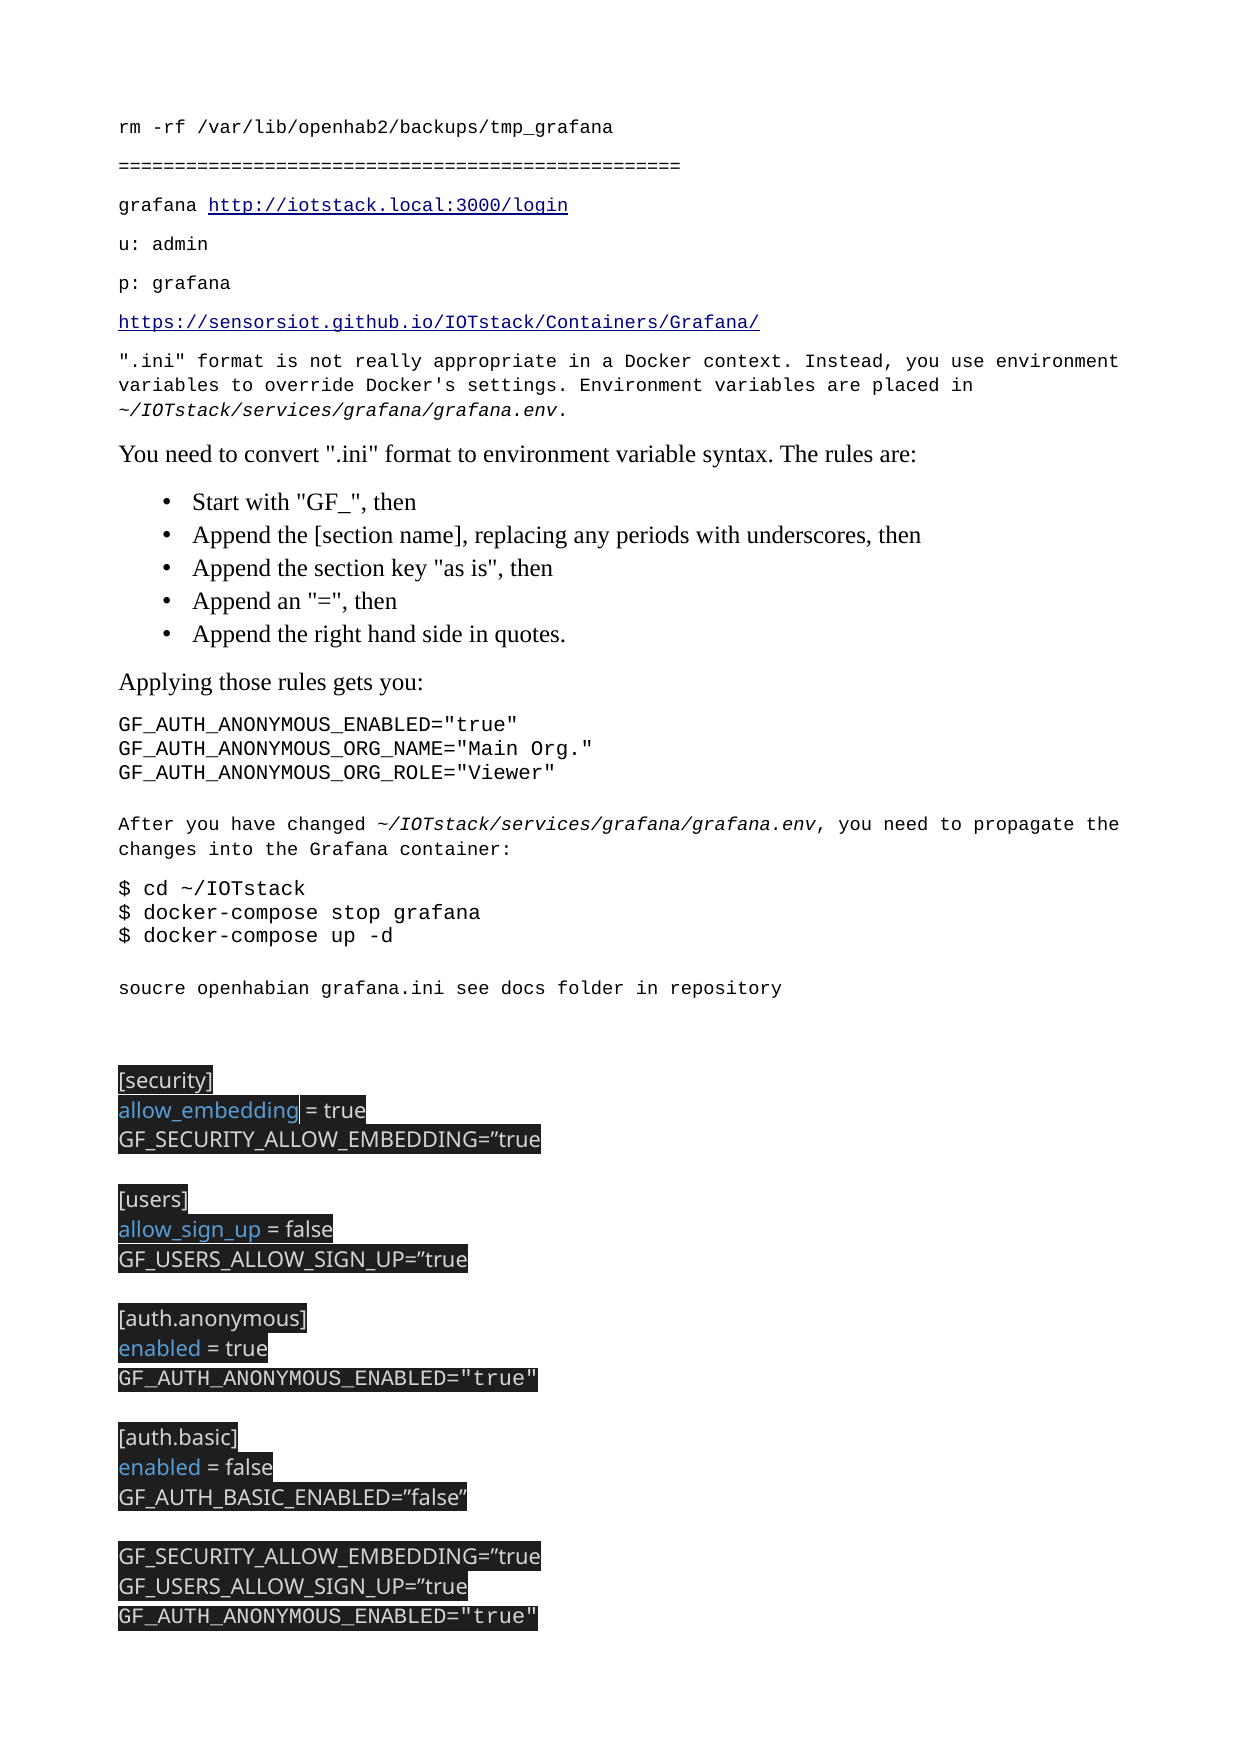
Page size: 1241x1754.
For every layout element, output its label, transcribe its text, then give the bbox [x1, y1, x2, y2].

text [security] [118, 1065, 1122, 1094]
text https://sensorsiot.github.io/IOTstack/Containers/Grafana/ [118, 313, 1122, 334]
text $ docker-compose up -d [118, 926, 1122, 949]
text GF_AUTH_ANONYMOUS_ENABLED="true" [118, 1601, 1122, 1631]
list Append the [section name], replacing any periods with underscores, then [162, 520, 1122, 549]
text allow_embedding = true [118, 1094, 1122, 1124]
text After you have changed ~/IOTstack/services/grafana/grafana.env, you need to propagate the changes into the Grafana container: [118, 815, 1122, 861]
text GF_USERS_ALLOW_SIGN_UP=”true [118, 1571, 1122, 1601]
text u: admin [118, 235, 1122, 256]
text [auth.basic] [118, 1422, 1122, 1452]
text allow_sign_up = false [118, 1214, 1122, 1243]
text GF_USERS_ALLOW_SIGN_UP=”true [118, 1243, 1122, 1273]
text $ docker-compose stop grafana [118, 902, 1122, 926]
text GF_SECURITY_ALLOW_EMBEDDING=”true [118, 1124, 1122, 1154]
text enabled = false [118, 1452, 1122, 1482]
text GF_AUTH_ANONYMOUS_ORG_NAME="Main Org." [118, 738, 1122, 762]
list Append the section key "as is", then [162, 553, 1122, 582]
text [auth.anonymous] [118, 1303, 1122, 1333]
text [users] [118, 1184, 1122, 1214]
text Applying those rules gets you: [118, 667, 1122, 696]
text GF_AUTH_ANONYMOUS_ORG_ROLE="Viewer" [118, 762, 1122, 785]
text soucre openhabian grafana.ini see docs folder in repository [118, 979, 1122, 1000]
text ".ini" format is not really appropriate in a Docker context. Instead, you use environment variables to override Docker's settings. Environment variables are placed in ~/IOTstack/services/grafana/grafana.env. [118, 352, 1122, 422]
text GF_AUTH_ANONYMOUS_ENABLED="true" [118, 1363, 1122, 1392]
text ================================================== [118, 157, 1122, 178]
text p: grafana [118, 274, 1122, 295]
list Append the right hand side in quotes. [162, 619, 1122, 648]
text grafana http://iotstack.local:3000/login [118, 196, 1122, 217]
text rm -rf /var/lib/openhab2/backups/tmp_grafana [118, 118, 1122, 139]
text $ cd ~/IOTstack [118, 878, 1122, 902]
text GF_AUTH_ANONYMOUS_ENABLED="true" [118, 714, 1122, 738]
text You need to convert ".ini" format to environment variable syntax. The rules are: [118, 439, 1122, 468]
list Append an "=", then [162, 586, 1122, 615]
text GF_AUTH_BASIC_ENABLED=”false” [118, 1482, 1122, 1511]
text enabled = true [118, 1333, 1122, 1363]
list Start with "GF_", then [162, 487, 1122, 516]
text GF_SECURITY_ALLOW_EMBEDDING=”true [118, 1541, 1122, 1571]
